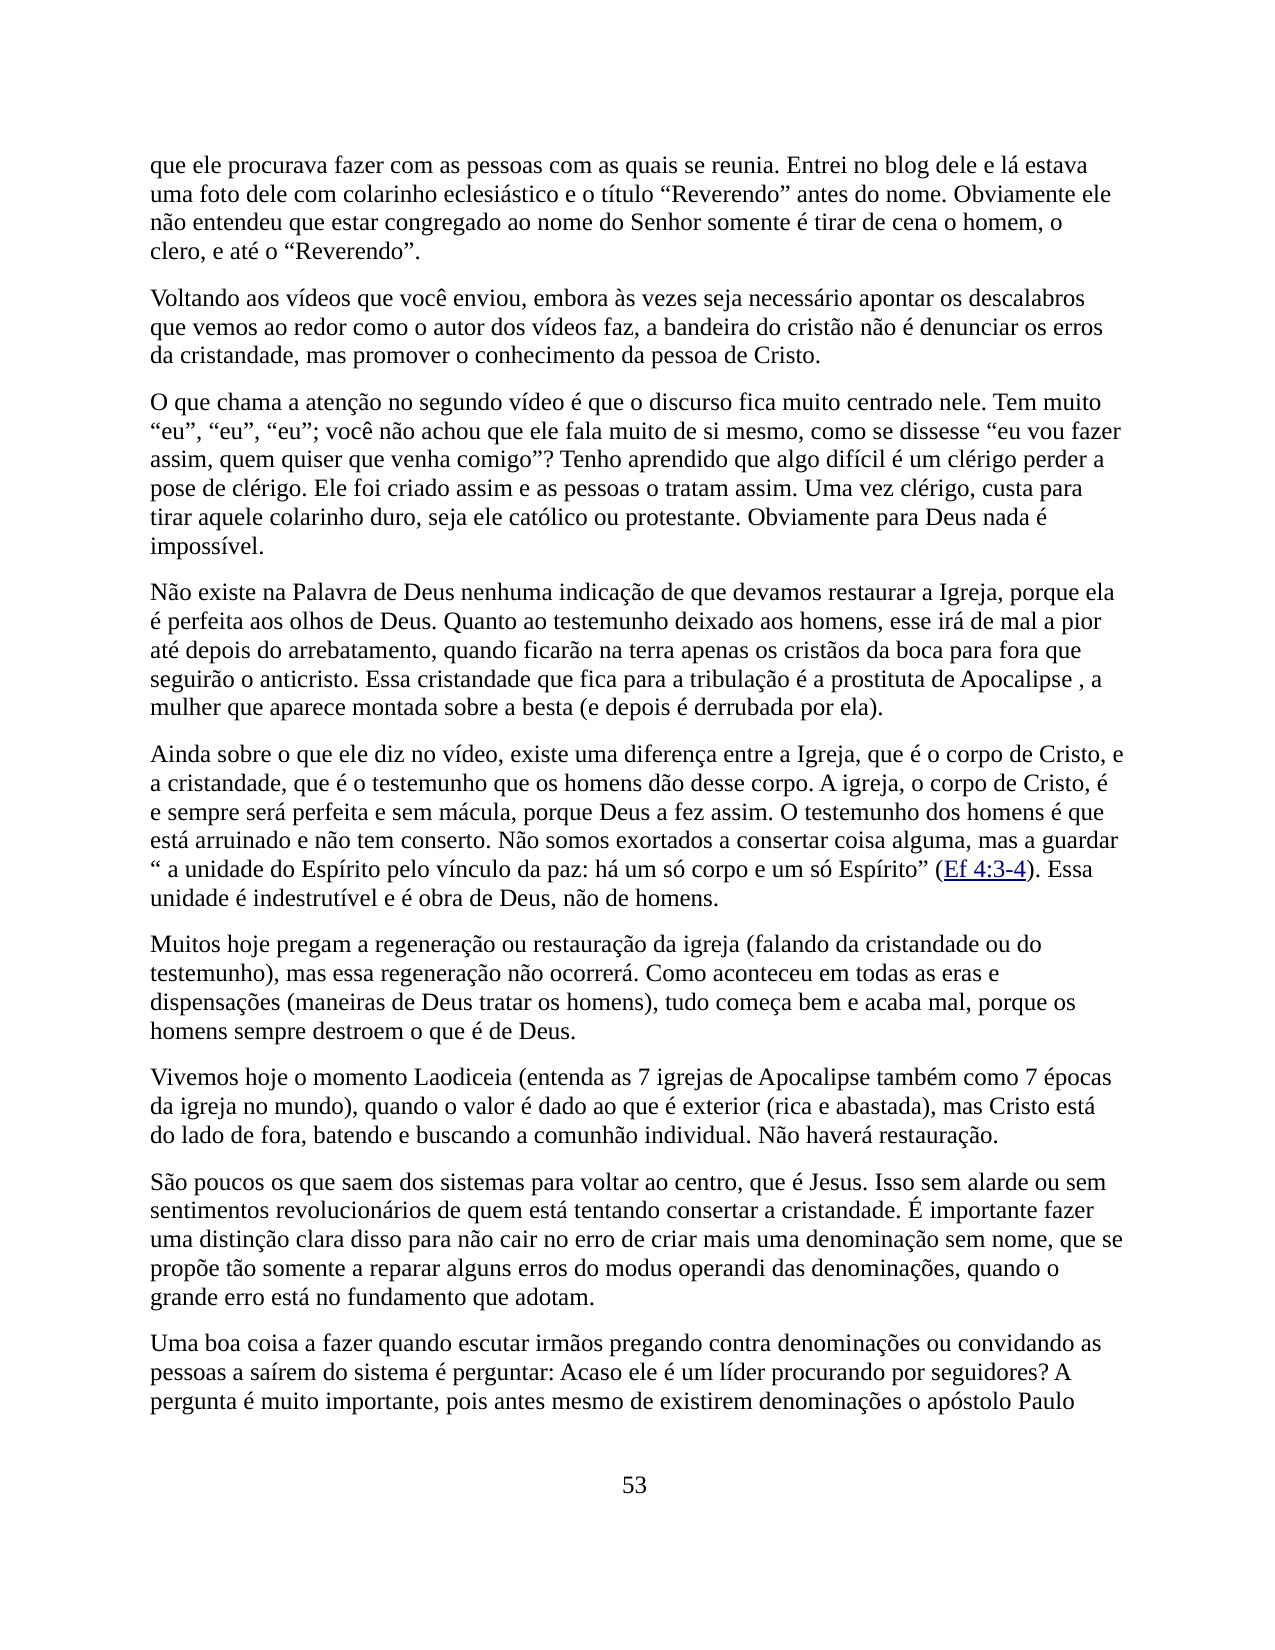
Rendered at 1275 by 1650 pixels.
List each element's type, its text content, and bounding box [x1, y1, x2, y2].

text Voltando aos vídeos que você enviou, embora às vezes seja necessário apontar os descalabros que vemos ao redor como o autor dos vídeos faz, a bandeira do cristão não é denunciar os erros da cristandade, mas promover o conhecimento da pessoa de Cristo. [150, 283, 1125, 369]
text que ele procurava fazer com as pessoas com as quais se reunia. Entrei no blog dele e lá estava uma foto dele com colarinho eclesiástico e o título “Reverendo” antes do nome. Obviamente ele não entendeu que estar congregado ao nome do Senhor somente é tirar de cena o homem, o clero, e até o “Reverendo”. [150, 150, 1125, 265]
text Vivemos hoje o momento Laodiceia (entenda as 7 igrejas de Apocalipse também como 7 épocas da igreja no mundo), quando o valor é dado ao que é exterior (rica e abastada), mas Cristo está do lado de fora, batendo e buscando a comunhão individual. Não haverá restauração. [150, 1062, 1125, 1149]
text Muitos hoje pregam a regeneração ou restauração da igreja (falando da cristandade ou do testemunho), mas essa regeneração não ocorrerá. Como aconteceu em todas as eras e dispensações (maneiras de Deus tratar os homens), tudo começa bem e acaba mal, porque os homens sempre destroem o que é de Deus. [150, 929, 1125, 1044]
text O que chama a atenção no segundo vídeo é que o discurso fica muito centrado nele. Tem muito “eu”, “eu”, “eu”; você não achou que ele fala muito de si mesmo, como se dissesse “eu vou fazer assim, quem quiser que venha comigo”? Tenho aprendido que algo difícil é um clérigo perder a pose de clérigo. Ele foi criado assim e as pessoas o tratam assim. Uma vez clérigo, custa para tirar aquele colarinho duro, seja ele católico ou protestante. Obviamente para Deus nada é impossível. [150, 387, 1125, 559]
text Não existe na Palavra de Deus nenhuma indicação de que devamos restaurar a Igreja, porque ela é perfeita aos olhos de Deus. Quanto ao testemunho deixado aos homens, esse irá de mal a pior até depois do arrebatamento, quando ficarão na terra apenas os cristãos da boca para fora que seguirão o anticristo. Essa cristandade que fica para a tribulação é a prostituta de Apocalipse , a mulher que aparece montada sobre a besta (e depois é derrubada por ela). [150, 577, 1125, 721]
text Ainda sobre o que ele diz no vídeo, existe uma diferença entre a Igreja, que é o corpo de Cristo, e a cristandade, que é o testemunho que os homens dão desse corpo. A igreja, o corpo de Cristo, é e sempre será perfeita e sem mácula, porque Deus a fez assim. O testemunho dos homens é que está arruinado e não tem conserto. Não somos exortados a consertar coisa alguma, mas a guardar “ a unidade do Espírito pelo vínculo da paz: há um só corpo e um só Espírito” (Ef 4:3-4). Essa unidade é indestrutível e é obra de Deus, não de homens. [150, 739, 1125, 912]
text São poucos os que saem dos sistemas para voltar ao centro, que é Jesus. Isso sem alarde ou sem sentimentos revolucionários de quem está tentando consertar a cristandade. É importante fazer uma distinção clara disso para não cair no erro de criar mais uma denominação sem nome, que se propõe tão somente a reparar alguns erros do modus operandi das denominações, quando o grande erro está no fundamento que adotam. [150, 1167, 1125, 1310]
text Uma boa coisa a fazer quando escutar irmãos pregando contra denominações ou convidando as pessoas a saírem do sistema é perguntar: Acaso ele é um líder procurando por seguidores? A pergunta é muito importante, pois antes mesmo de existirem denominações o apóstolo Paulo [150, 1328, 1125, 1414]
